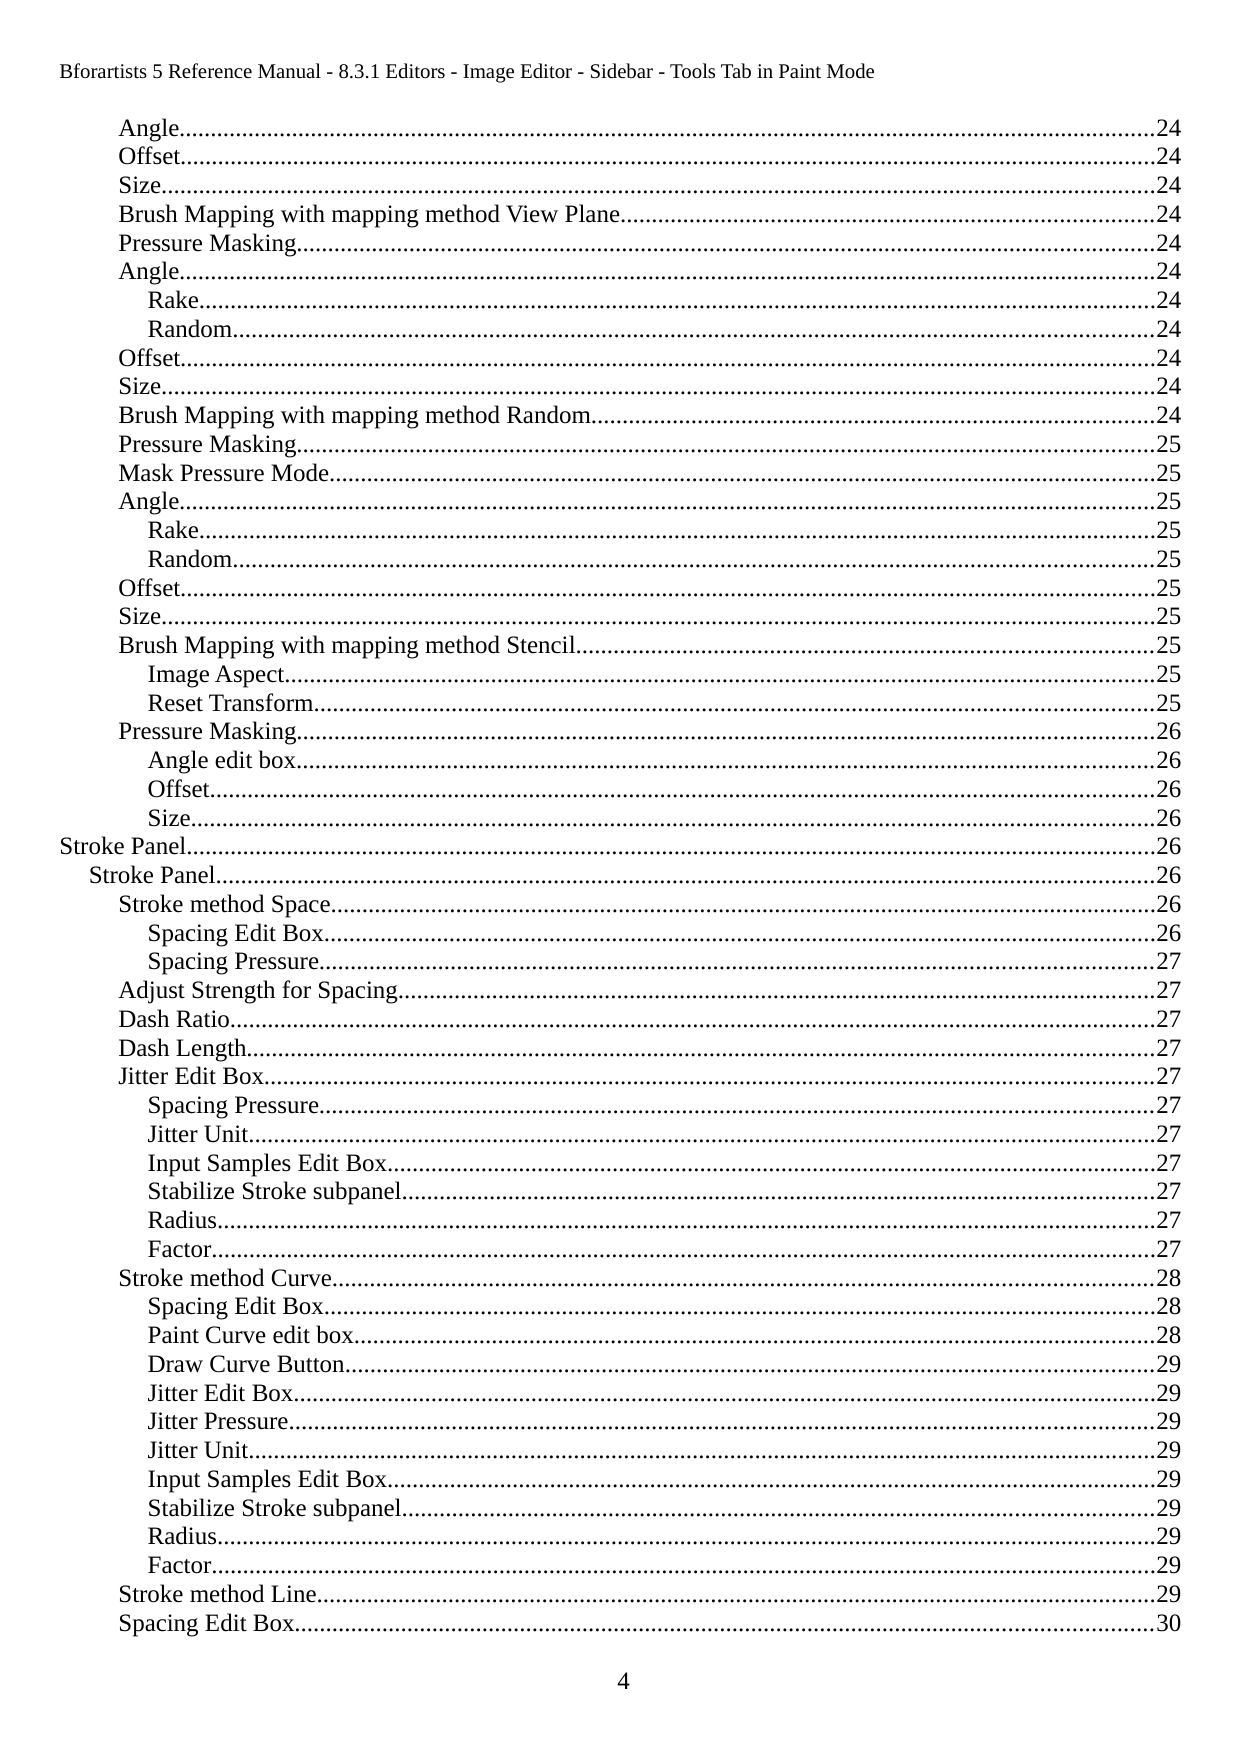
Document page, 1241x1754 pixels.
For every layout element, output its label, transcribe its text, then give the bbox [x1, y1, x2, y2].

text Rake 25 [147, 515, 1181, 544]
text Offset 24 [118, 343, 1181, 371]
text Random 25 [147, 544, 1181, 573]
text Reset Transform 25 [147, 688, 1181, 716]
text Offset 26 [147, 774, 1181, 803]
text Adjust Strength for Spacing 27 [118, 975, 1181, 1004]
text Brush Mapping with mapping method Random 24 [118, 400, 1181, 429]
text Factor 27 [147, 1234, 1181, 1263]
text Rake 24 [147, 285, 1181, 314]
text Offset 25 [118, 573, 1181, 601]
text Radius 27 [147, 1205, 1181, 1234]
text Angle 25 [118, 486, 1181, 515]
text Dash Length 27 [118, 1033, 1181, 1061]
text Brush Mapping with mapping method Stencil 25 [118, 630, 1181, 659]
text Stroke Panel 26 [88, 860, 1181, 889]
text Random 24 [147, 314, 1181, 343]
text Size 25 [118, 601, 1181, 630]
text Offset 24 [118, 141, 1181, 170]
text Draw Curve Button 29 [147, 1349, 1181, 1378]
text Stroke method Space 26 [118, 889, 1181, 918]
text Size 24 [118, 170, 1181, 199]
text Spacing Pressure 27 [147, 1090, 1181, 1119]
text Factor 29 [147, 1550, 1181, 1579]
text Brush Mapping with mapping method View Plane 24 [118, 199, 1181, 228]
text Stroke method Curve 28 [118, 1263, 1181, 1291]
text Pressure Masking 25 [118, 429, 1181, 458]
text Size 24 [118, 371, 1181, 400]
text Jitter Edit Box 27 [118, 1061, 1181, 1090]
text Stabilize Stroke subpanel 29 [147, 1493, 1181, 1521]
text Angle 24 [118, 256, 1181, 285]
text Dash Ratio 27 [118, 1004, 1181, 1033]
text Pressure Masking 24 [118, 228, 1181, 256]
text Angle edit box 26 [147, 745, 1181, 774]
text Input Samples Edit Box 29 [147, 1464, 1181, 1493]
text Spacing Edit Box 30 [118, 1608, 1181, 1636]
text Jitter Unit 29 [147, 1435, 1181, 1464]
text Stroke Panel 26 [59, 831, 1181, 860]
text Input Samples Edit Box 27 [147, 1148, 1181, 1176]
text Mask Pressure Mode 25 [118, 458, 1181, 486]
text Size 26 [147, 803, 1181, 831]
text Jitter Unit 27 [147, 1119, 1181, 1148]
text Stroke method Line 29 [118, 1579, 1181, 1608]
text Paint Curve edit box 28 [147, 1320, 1181, 1349]
text Angle 24 [118, 113, 1181, 141]
text Stabilize Stroke subpanel 27 [147, 1176, 1181, 1205]
text Spacing Edit Box 26 [147, 918, 1181, 946]
text Jitter Pressure 29 [147, 1406, 1181, 1435]
text Radius 29 [147, 1521, 1181, 1550]
text Image Aspect 25 [147, 659, 1181, 688]
text Spacing Pressure 27 [147, 946, 1181, 975]
text Jitter Edit Box 29 [147, 1378, 1181, 1406]
text Pressure Masking 26 [118, 716, 1181, 745]
text Spacing Edit Box 28 [147, 1291, 1181, 1320]
